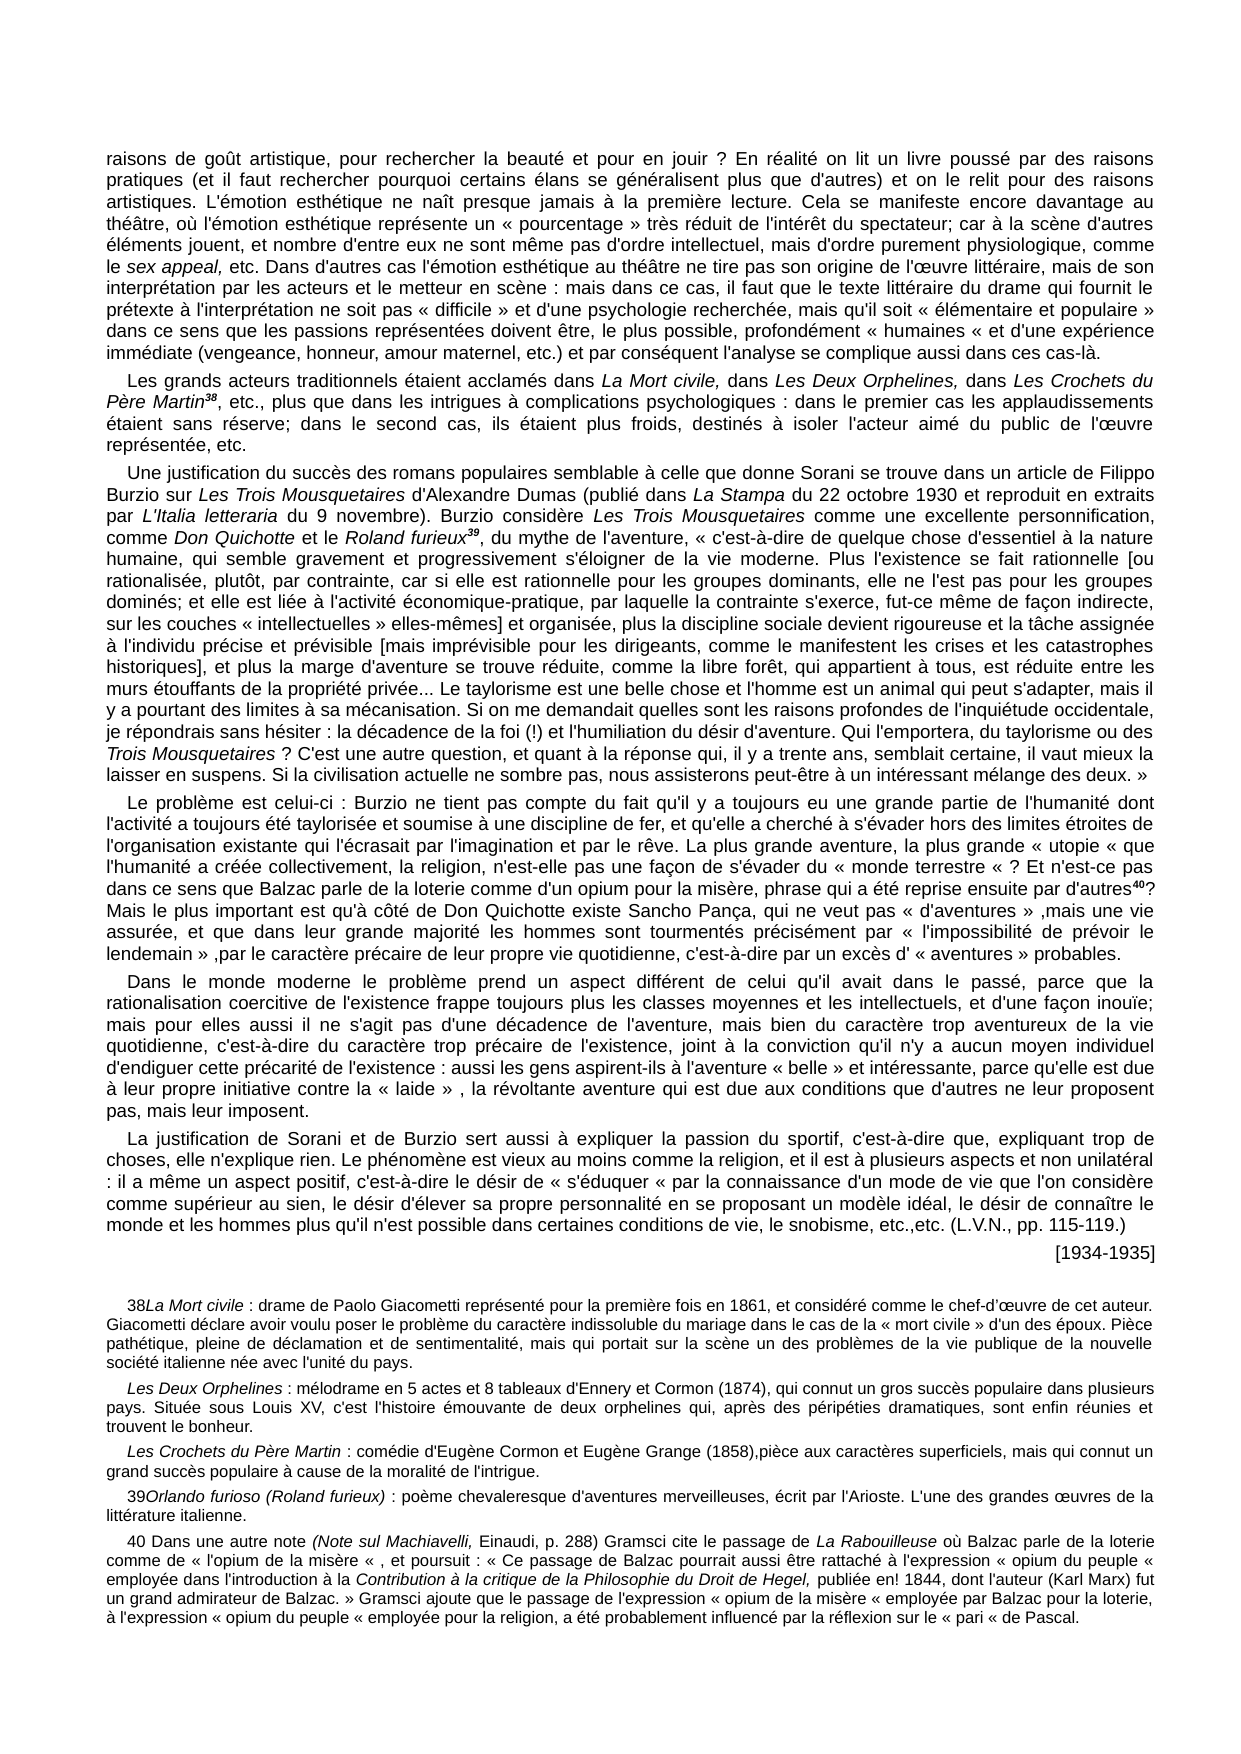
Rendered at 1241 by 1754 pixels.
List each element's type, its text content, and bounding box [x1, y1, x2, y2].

text Orlando furioso (Roland furieux) : poème chevaleresque d'aventures merveilleuses, écrit par l'Arioste. L'une des grandes œuvres de la littérature italienne. [106, 1487, 1155, 1525]
text Une justification du succès des romans populaires semblable à celle que donne Sorani se trouve dans un article de Filippo Burzio sur Les Trois Mousquetaires d'Alexandre Dumas (publié dans La Stampa du 22 octobre 1930 et reproduit en extraits par L'Italia letteraria du 9 novembre). Burzio considère Les Trois Mousquetaires comme une excellente personnification, comme Don Quichotte et le Roland furieux, du mythe de l'aventure, « c'est-à-dire de quelque chose d'essentiel à la nature humaine, qui semble gravement et progressivement s'éloigner de la vie moderne. Plus l'existence se fait rationnelle [ou rationalisée, plutôt, par contrainte, car si elle est rationnelle pour les groupes dominants, elle ne l'est pas pour les groupes dominés; et elle est liée à l'activité économique-pratique, par laquelle la contrainte s'exerce, fut-ce même de façon indirecte, sur les couches « intellectuelles » elles-mêmes] et organisée, plus la discipline sociale devient rigoureuse et la tâche assignée à l'individu précise et prévisible [mais imprévisible pour les dirigeants, comme le manifestent les crises et les catastrophes historiques], et plus la marge d'aventure se trouve réduite, comme la libre forêt, qui appartient à tous, est réduite entre les murs étouffants de la propriété privée... Le taylorisme est une belle chose et l'homme est un animal qui peut s'adapter, mais il y a pourtant des limites à sa mécanisation. Si on me demandait quelles sont les raisons profondes de l'inquiétude occidentale, je répondrais sans hésiter : la décadence de la foi (!) et l'humiliation du désir d'aventure. Qui l'emportera, du taylorisme ou des Trois Mousquetaires ? C'est une autre question, et quant à la réponse qui, il y a trente ans, semblait certaine, il vaut mieux la laisser en suspens. Si la civilisation actuelle ne sombre pas, nous assisterons peut-être à un intéressant mélange des deux. » [106, 462, 1155, 785]
text [1934-1935] [106, 1242, 1155, 1263]
text La Mort civile : drame de Paolo Giacometti représenté pour la première fois en 1861, et considéré comme le chef-d’œuvre de cet auteur. Giacometti déclare avoir voulu poser le problème du caractère indissoluble du mariage dans le cas de la « mort civile » d'un des époux. Pièce pathétique, pleine de déclamation et de sentimentalité, mais qui portait sur la scène un des problèmes de la vie publique de la nouvelle société italienne née avec l'unité du pays. [106, 1296, 1155, 1372]
text Dans le monde moderne le problème prend un aspect différent de celui qu'il avait dans le passé, parce que la rationalisation coercitive de l'existence frappe toujours plus les classes moyennes et les intellectuels, et d'une façon inouïe; mais pour elles aussi il ne s'agit pas d'une décadence de l'aventure, mais bien du caractère trop aventureux de la vie quotidienne, c'est-à-dire du caractère trop précaire de l'existence, joint à la conviction qu'il n'y a aucun moyen individuel d'endiguer cette précarité de l'existence : aussi les gens aspirent-ils à l'aventure « belle » et intéressante, parce qu'elle est due à leur propre initiative contre la « laide » , la révoltante aventure qui est due aux conditions que d'autres ne leur proposent pas, mais leur imposent. [106, 970, 1155, 1121]
text raisons de goût artistique, pour rechercher la beauté et pour en jouir ? En réalité on lit un livre poussé par des raisons pratiques (et il faut rechercher pourquoi certains élans se généralisent plus que d'autres) et on le relit pour des raisons artistiques. L'émotion esthétique ne naît presque jamais à la première lecture. Cela se manifeste encore davantage au théâtre, où l'émotion esthétique représente un « pourcentage » très réduit de l'intérêt du spectateur; car à la scène d'autres éléments jouent, et nombre d'entre eux ne sont même pas d'ordre intellectuel, mais d'ordre purement physiologique, comme le sex appeal, etc. Dans d'autres cas l'émotion esthétique au théâtre ne tire pas son origine de l'œuvre littéraire, mais de son interprétation par les acteurs et le metteur en scène : mais dans ce cas, il faut que le texte littéraire du drame qui fournit le prétexte à l'interprétation ne soit pas « difficile » et d'une psychologie recherchée, mais qu'il soit « élémentaire et populaire » dans ce sens que les passions représentées doivent être, le plus possible, profondément « humaines « et d'une expérience immédiate (vengeance, honneur, amour maternel, etc.) et par conséquent l'analyse se complique aussi dans ces cas-là. [106, 148, 1155, 363]
text Les Deux Orphelines : mélodrame en 5 actes et 8 tableaux d'Ennery et Cormon (1874), qui connut un gros succès populaire dans plusieurs pays. Située sous Louis XV, c'est l'histoire émouvante de deux orphelines qui, après des péripéties dramatiques, sont enfin réunies et trouvent le bonheur. [106, 1378, 1155, 1436]
text Les grands acteurs traditionnels étaient acclamés dans La Mort civile, dans Les Deux Orphelines, dans Les Crochets du Père Martin, etc., plus que dans les intrigues à complications psychologiques : dans le premier cas les applaudissements étaient sans réserve; dans le second cas, ils étaient plus froids, destinés à isoler l'acteur aimé du public de l'œuvre représentée, etc. [106, 369, 1155, 456]
text Dans une autre note (Note sul Machiavelli, Einaudi, p. 288) Gramsci cite le passage de La Rabouilleuse où Balzac parle de la loterie comme de « l'opium de la misère « , et poursuit : « Ce passage de Balzac pourrait aussi être rattaché à l'expression « opium du peuple « employée dans l'introduction à la Contribution à la critique de la Philosophie du Droit de Hegel, publiée en! 1844, dont l'auteur (Karl Marx) fut un grand admirateur de Balzac. » Gramsci ajoute que le passage de l'expression « opium de la misère « employée par Balzac pour la loterie, à l'expression « opium du peuple « employée pour la religion, a été probablement influencé par la réflexion sur le « pari « de Pascal. [106, 1531, 1155, 1627]
text La justification de Sorani et de Burzio sert aussi à expliquer la passion du sportif, c'est-à-dire que, expliquant trop de choses, elle n'explique rien. Le phénomène est vieux au moins comme la religion, et il est à plusieurs aspects et non unilatéral : il a même un aspect positif, c'est-à-dire le désir de « s'éduquer « par la connaissance d'un mode de vie que l'on considère comme supérieur au sien, le désir d'élever sa propre personnalité en se proposant un modèle idéal, le désir de connaître le monde et les hommes plus qu'il n'est possible dans certaines conditions de vie, le snobisme, etc.,etc. (L.V.N., pp. 115-119.) [106, 1128, 1155, 1235]
text Le problème est celui-ci : Burzio ne tient pas compte du fait qu'il y a toujours eu une grande partie de l'humanité dont l'activité a toujours été taylorisée et soumise à une discipline de fer, et qu'elle a cherché à s'évader hors des limites étroites de l'organisation existante qui l'écrasait par l'imagination et par le rêve. La plus grande aventure, la plus grande « utopie « que l'humanité a créée collectivement, la religion, n'est-elle pas une façon de s'évader du « monde terrestre « ? Et n'est-ce pas dans ce sens que Balzac parle de la loterie comme d'un opium pour la misère, phrase qui a été reprise ensuite par d'autres? Mais le plus important est qu'à côté de Don Quichotte existe Sancho Pança, qui ne veut pas « d'aventures » ,mais une vie assurée, et que dans leur grande majorité les hommes sont tourmentés précisément par « l'impossibilité de prévoir le lendemain » ,par le caractère précaire de leur propre vie quotidienne, c'est-à-dire par un excès d' « aventures » probables. [106, 792, 1155, 964]
text Les Crochets du Père Martin : comédie d'Eugène Cormon et Eugène Grange (1858),pièce aux caractères superficiels, mais qui connut un grand succès populaire à cause de la moralité de l'intrigue. [106, 1442, 1155, 1481]
